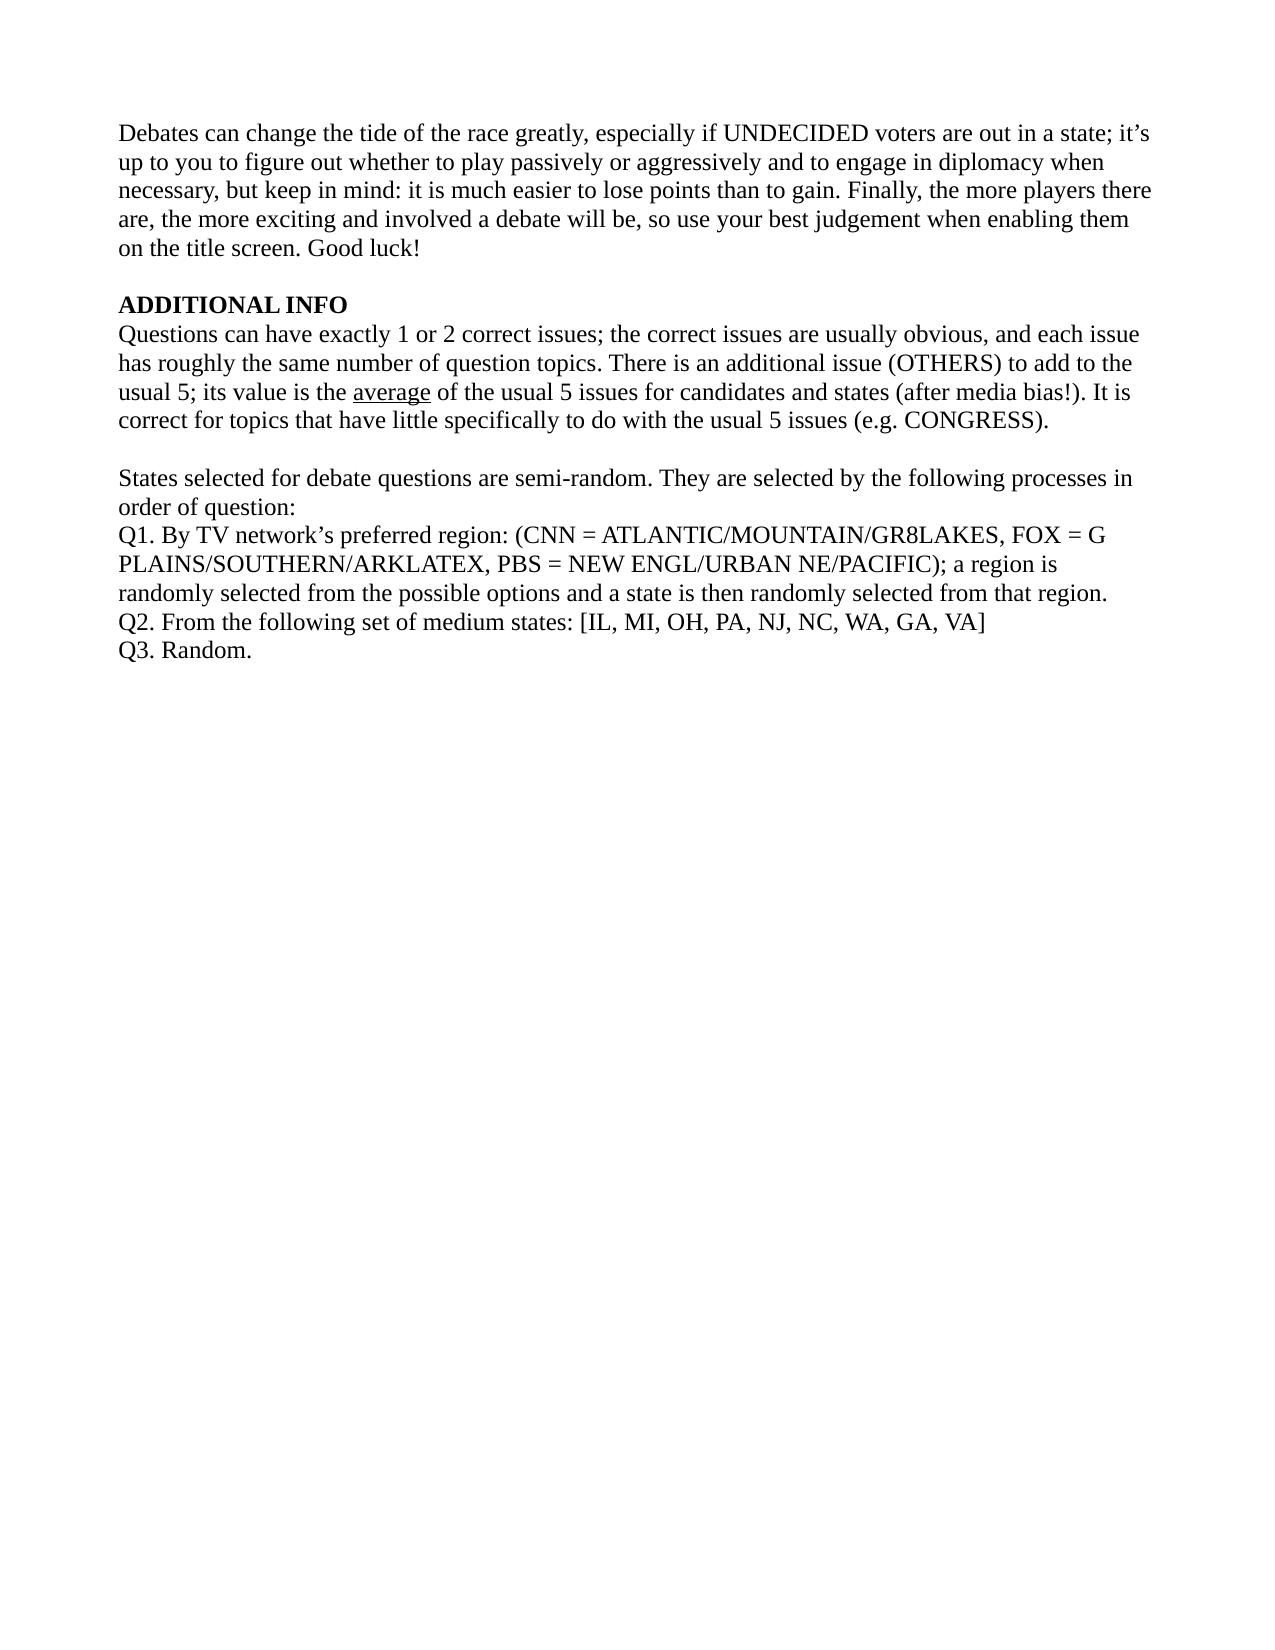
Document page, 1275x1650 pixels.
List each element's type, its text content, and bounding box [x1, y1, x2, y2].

text ADDITIONAL INFO [118, 291, 1157, 319]
text Questions can have exactly 1 or 2 correct issues; the correct issues are usually obvious, and each issue has roughly the same number of question topics. There is an additional issue (OTHERS) to add to the usual 5; its value is the average of the usual 5 issues for candidates and states (after media bias!). It is correct for topics that have little specifically to do with the usual 5 issues (e.g. CONGRESS). [118, 319, 1157, 434]
text Q2. From the following set of medium states: [IL, MI, OH, PA, NJ, NC, WA, GA, VA] [118, 607, 1157, 636]
text Q1. By TV network’s preferred region: (CNN = ATLANTIC/MOUNTAIN/GR8LAKES, FOX = G PLAINS/SOUTHERN/ARKLATEX, PBS = NEW ENGL/URBAN NE/PACIFIC); a region is randomly selected from the possible options and a state is then randomly selected from that region. [118, 521, 1157, 607]
text States selected for debate questions are semi-random. They are selected by the following processes in order of question: [118, 463, 1157, 521]
text Debates can change the tide of the race greatly, especially if UNDECIDED voters are out in a state; it’s up to you to figure out whether to play passively or aggressively and to engage in diplomacy when necessary, but keep in mind: it is much easier to lose points than to gain. Finally, the more players there are, the more exciting and involved a debate will be, so use your best judgement when enabling them on the title screen. Good luck! [118, 118, 1157, 262]
text Q3. Random. [118, 636, 1157, 664]
